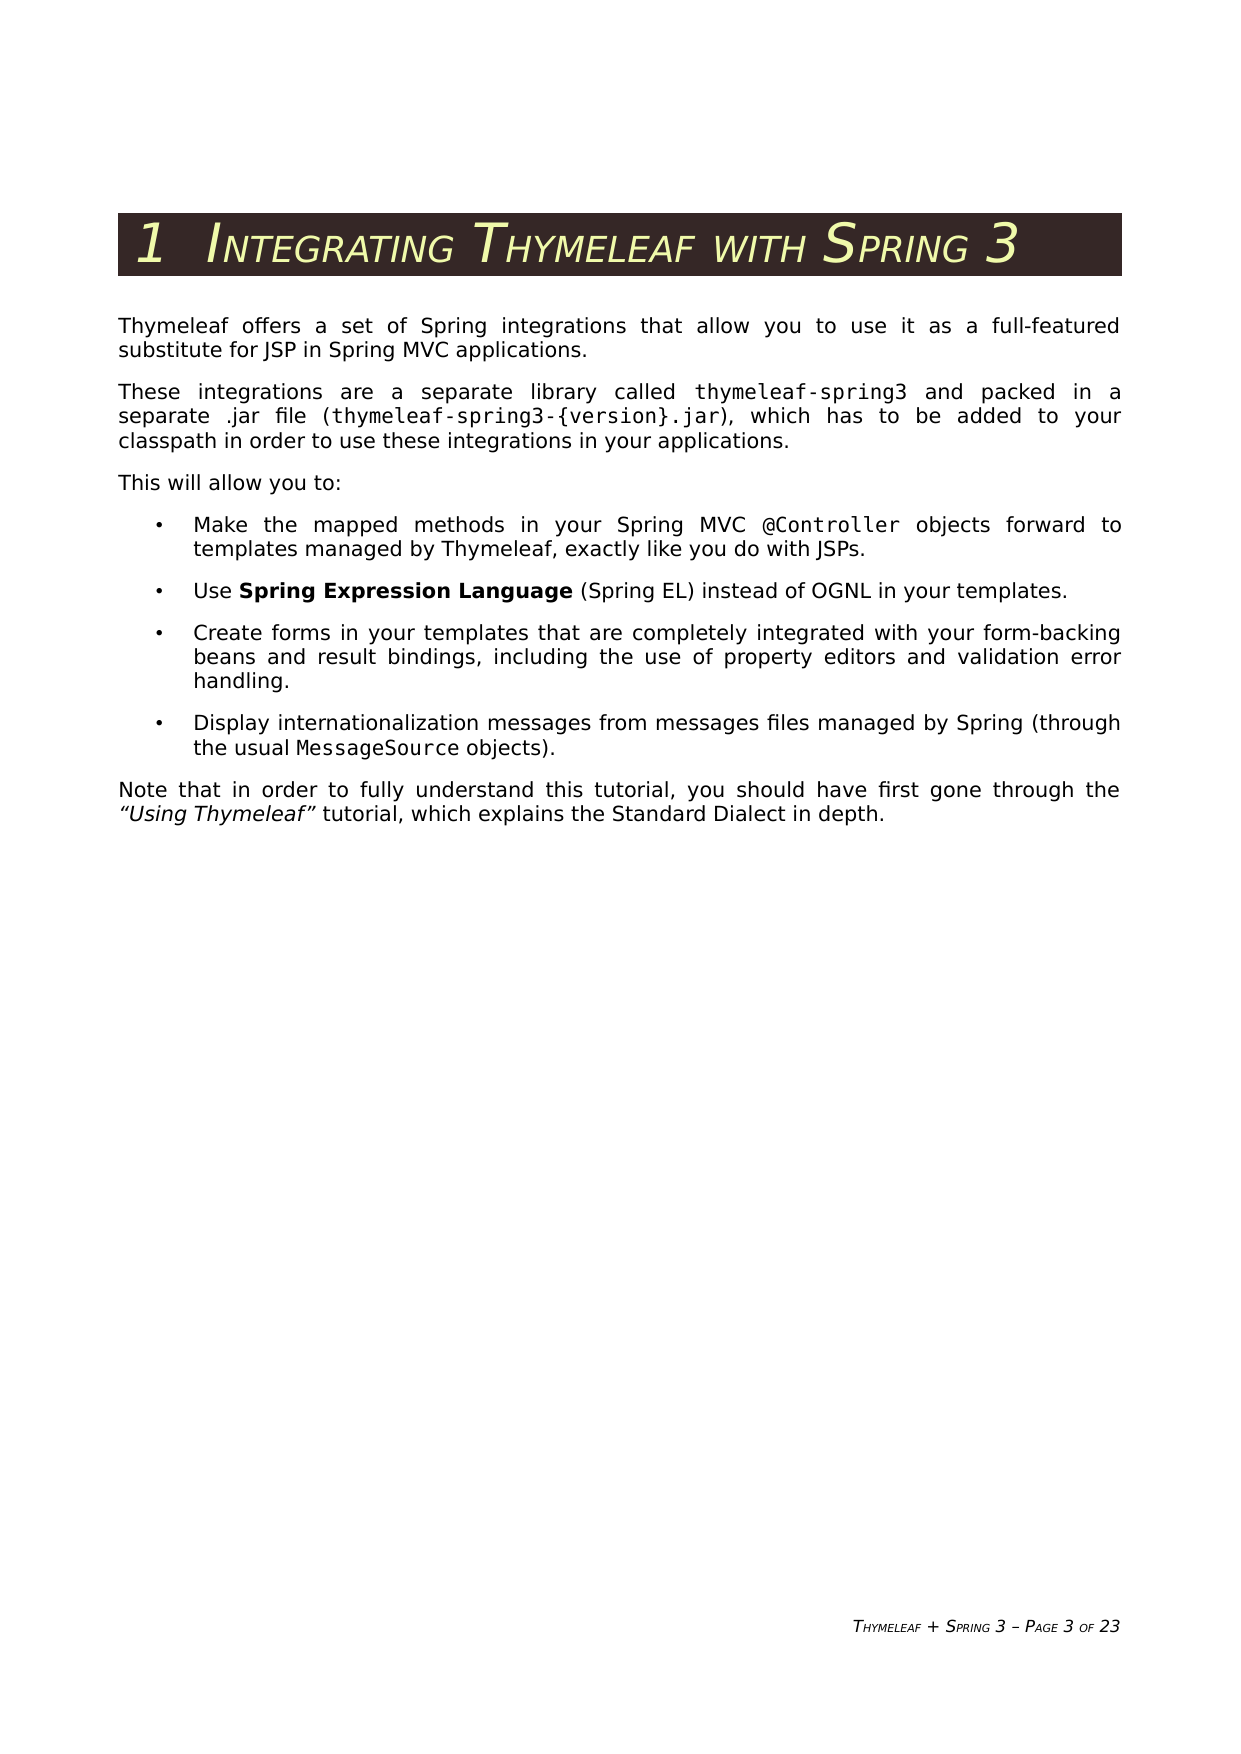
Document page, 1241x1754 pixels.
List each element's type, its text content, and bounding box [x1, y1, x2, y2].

list Make the mapped methods in your Spring MVC @Controller objects forward to templates managed by Thymeleaf, exactly like you do with JSPs. [156, 513, 1122, 561]
list Create forms in your templates that are completely integrated with your form-backing beans and result bindings, including the use of property editors and validation error handling. [156, 621, 1122, 694]
subtitle Integrating Thymeleaf with Spring 3 [118, 213, 1122, 276]
text This will allow you to: [118, 471, 1122, 495]
list Display internationalization messages from messages files managed by Spring (through the usual MessageSource objects). [156, 711, 1122, 760]
text Note that in order to fully understand this tutorial, you should have first gone through the “Using Thymeleaf” tutorial, which explains the Standard Dialect in depth. [118, 778, 1122, 826]
text Thymeleaf offers a set of Spring integrations that allow you to use it as a full-featured substitute for JSP in Spring MVC applications. [118, 314, 1122, 362]
text These integrations are a separate library called thymeleaf-spring3 and packed in a separate .jar file (thymeleaf-spring3-{version}.jar), which has to be added to your classpath in order to use these integrations in your applications. [118, 380, 1122, 453]
list Use Spring Expression Language (Spring EL) instead of OGNL in your templates. [156, 579, 1122, 603]
